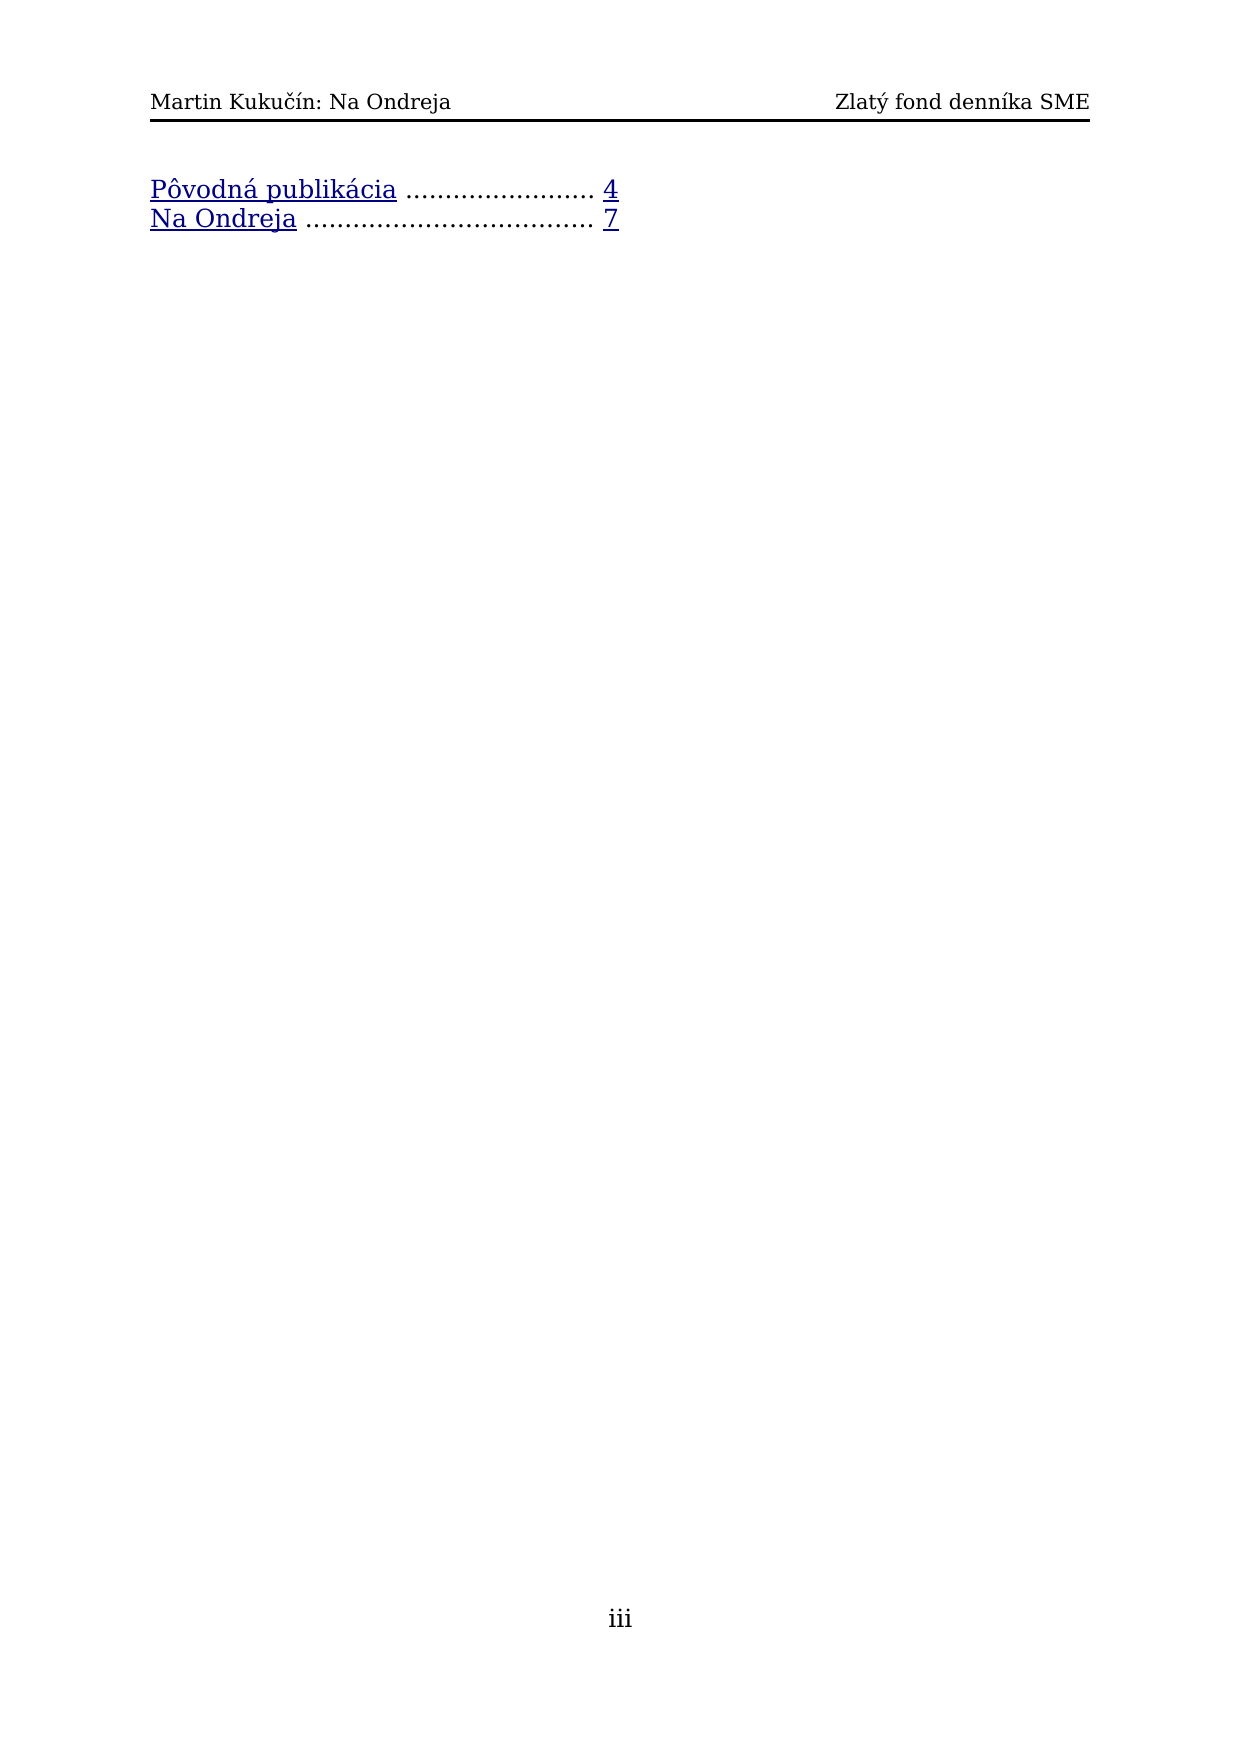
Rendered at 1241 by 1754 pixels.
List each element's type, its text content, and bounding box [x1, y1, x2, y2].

text Na Ondreja 0 [150, 204, 1040, 233]
text Pôvodná publikácia 0 [150, 175, 1040, 204]
